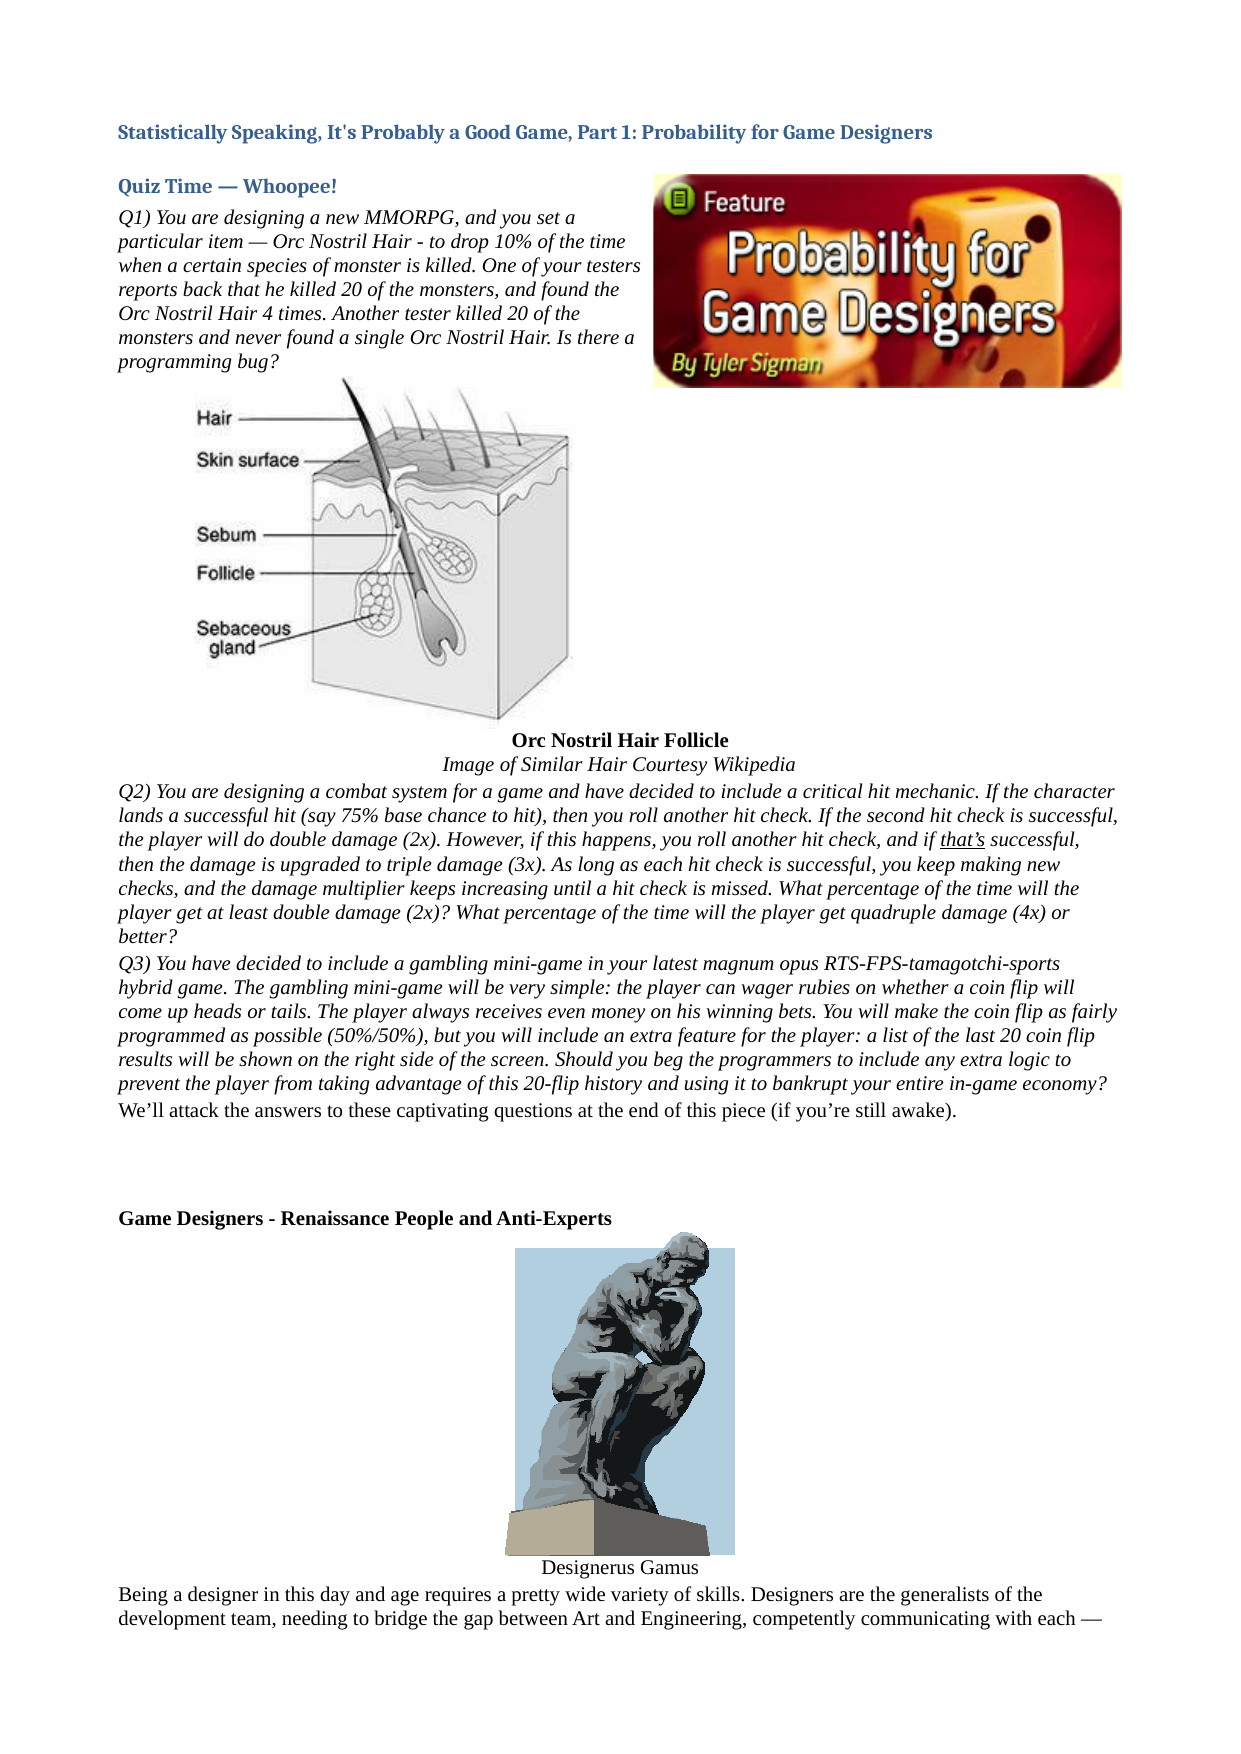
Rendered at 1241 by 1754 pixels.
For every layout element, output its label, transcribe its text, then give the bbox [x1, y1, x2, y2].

subtitle Statistically Speaking, It's Probably a Good Game, Part 1: Probability for Game Designers [118, 121, 1122, 169]
text Q3) You have decided to include a gambling mini-game in your latest magnum opus RTS-FPS-tamagotchi-sports hybrid game. The gambling mini-game will be very simple: the player can wager rubies on whether a coin flip will come up heads or tails. The player always receives even money on his winning bets. You will make the coin flip as fairly programmed as possible (50%/50%), but you will include an extra feature for the player: a list of the last 20 coin flip results will be shown on the right side of the screen. Should you beg the programmers to include any extra logic to prevent the player from taking advantage of this 20-flip history and using it to bankrupt your entire in-game economy? [118, 951, 1122, 1095]
text Designerus Gamus [118, 1233, 1122, 1579]
text Orc Nostril Hair Follicle Image of Similar Hair Courtesy Wikipedia [118, 376, 1122, 776]
text Q1) You are designing a new MMORPG, and you set a particular item — Orc Nostril Hair - to drop 10% of the time when a certain species of monster is killed. One of your testers reports back that he killed 20 of the monsters, and found the Orc Nostril Hair 4 times. Another tester killed 20 of the monsters and never found a single Orc Nostril Hair. Is there a programming bug? [118, 204, 653, 373]
text We’ll attack the answers to these captivating questions at the end of this piece (if you’re still awake). [118, 1098, 1122, 1122]
subtitle Quiz Time — Whoopee! [118, 175, 653, 199]
picture [653, 174, 1122, 388]
text Q2) You are designing a combat system for a game and have decided to include a critical hit mechanic. If the character lands a successful hit (say 75% base chance to hit), then you roll another hit check. If the second hit check is successful, the player will do double damage (2x). However, if this happens, you roll another hit check, and if that’s successful, then the damage is upgraded to triple damage (3x). As long as each hit check is successful, you keep making new checks, and the damage multiplier keeps increasing until a hit check is missed. What percentage of the time will the player get at least double damage (2x)? What percentage of the time will the player get quadruple damage (4x) or better? [118, 779, 1122, 948]
text Being a designer in this day and age requires a pretty wide variety of skills. Designers are the generalists of the development team, needing to bridge the gap between Art and Engineering, competently communicating with each — [118, 1582, 1122, 1630]
picture [195, 376, 577, 729]
text Game Designers - Renaissance People and Anti-Experts [118, 1206, 1122, 1230]
picture [505, 1232, 735, 1556]
